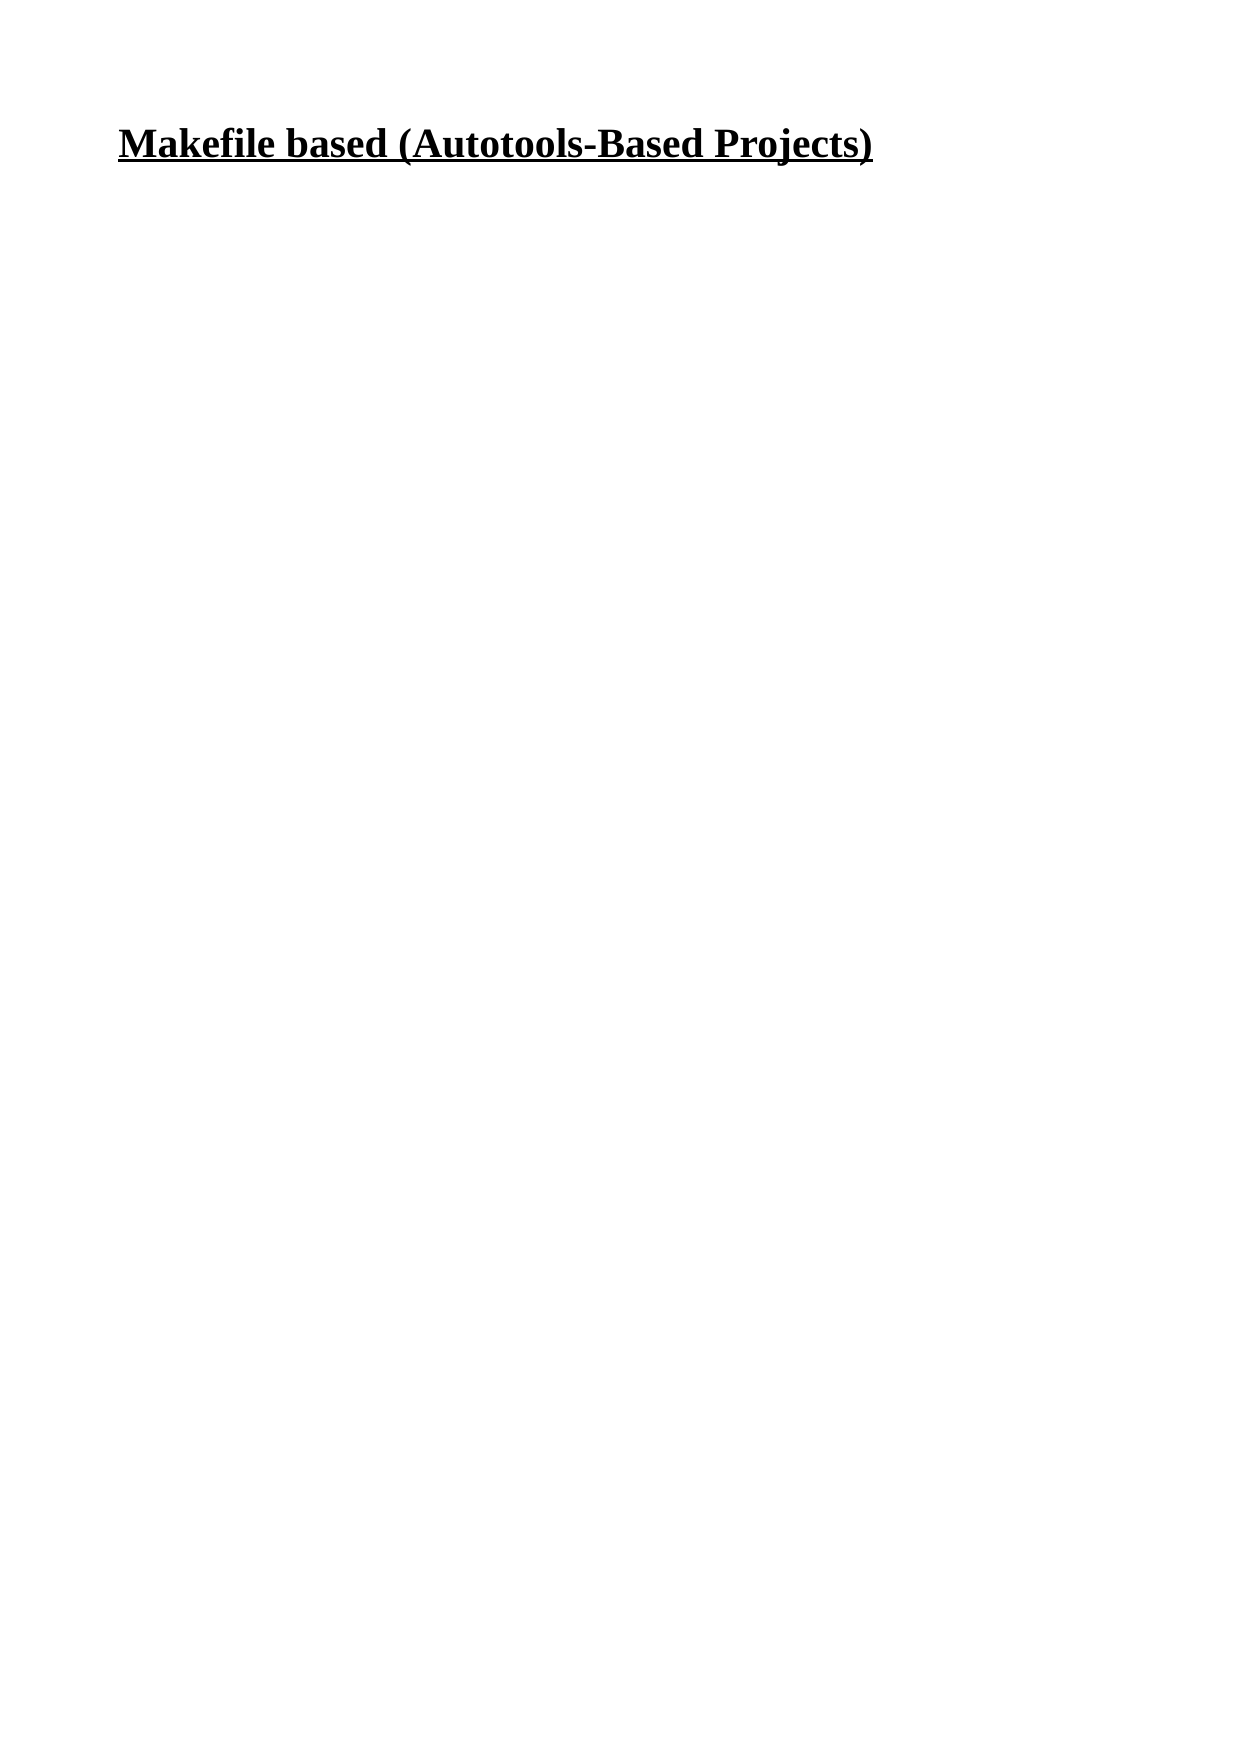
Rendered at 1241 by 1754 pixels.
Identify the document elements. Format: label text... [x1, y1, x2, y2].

text Makefile based (Autotools-Based Projects) [118, 118, 1122, 166]
